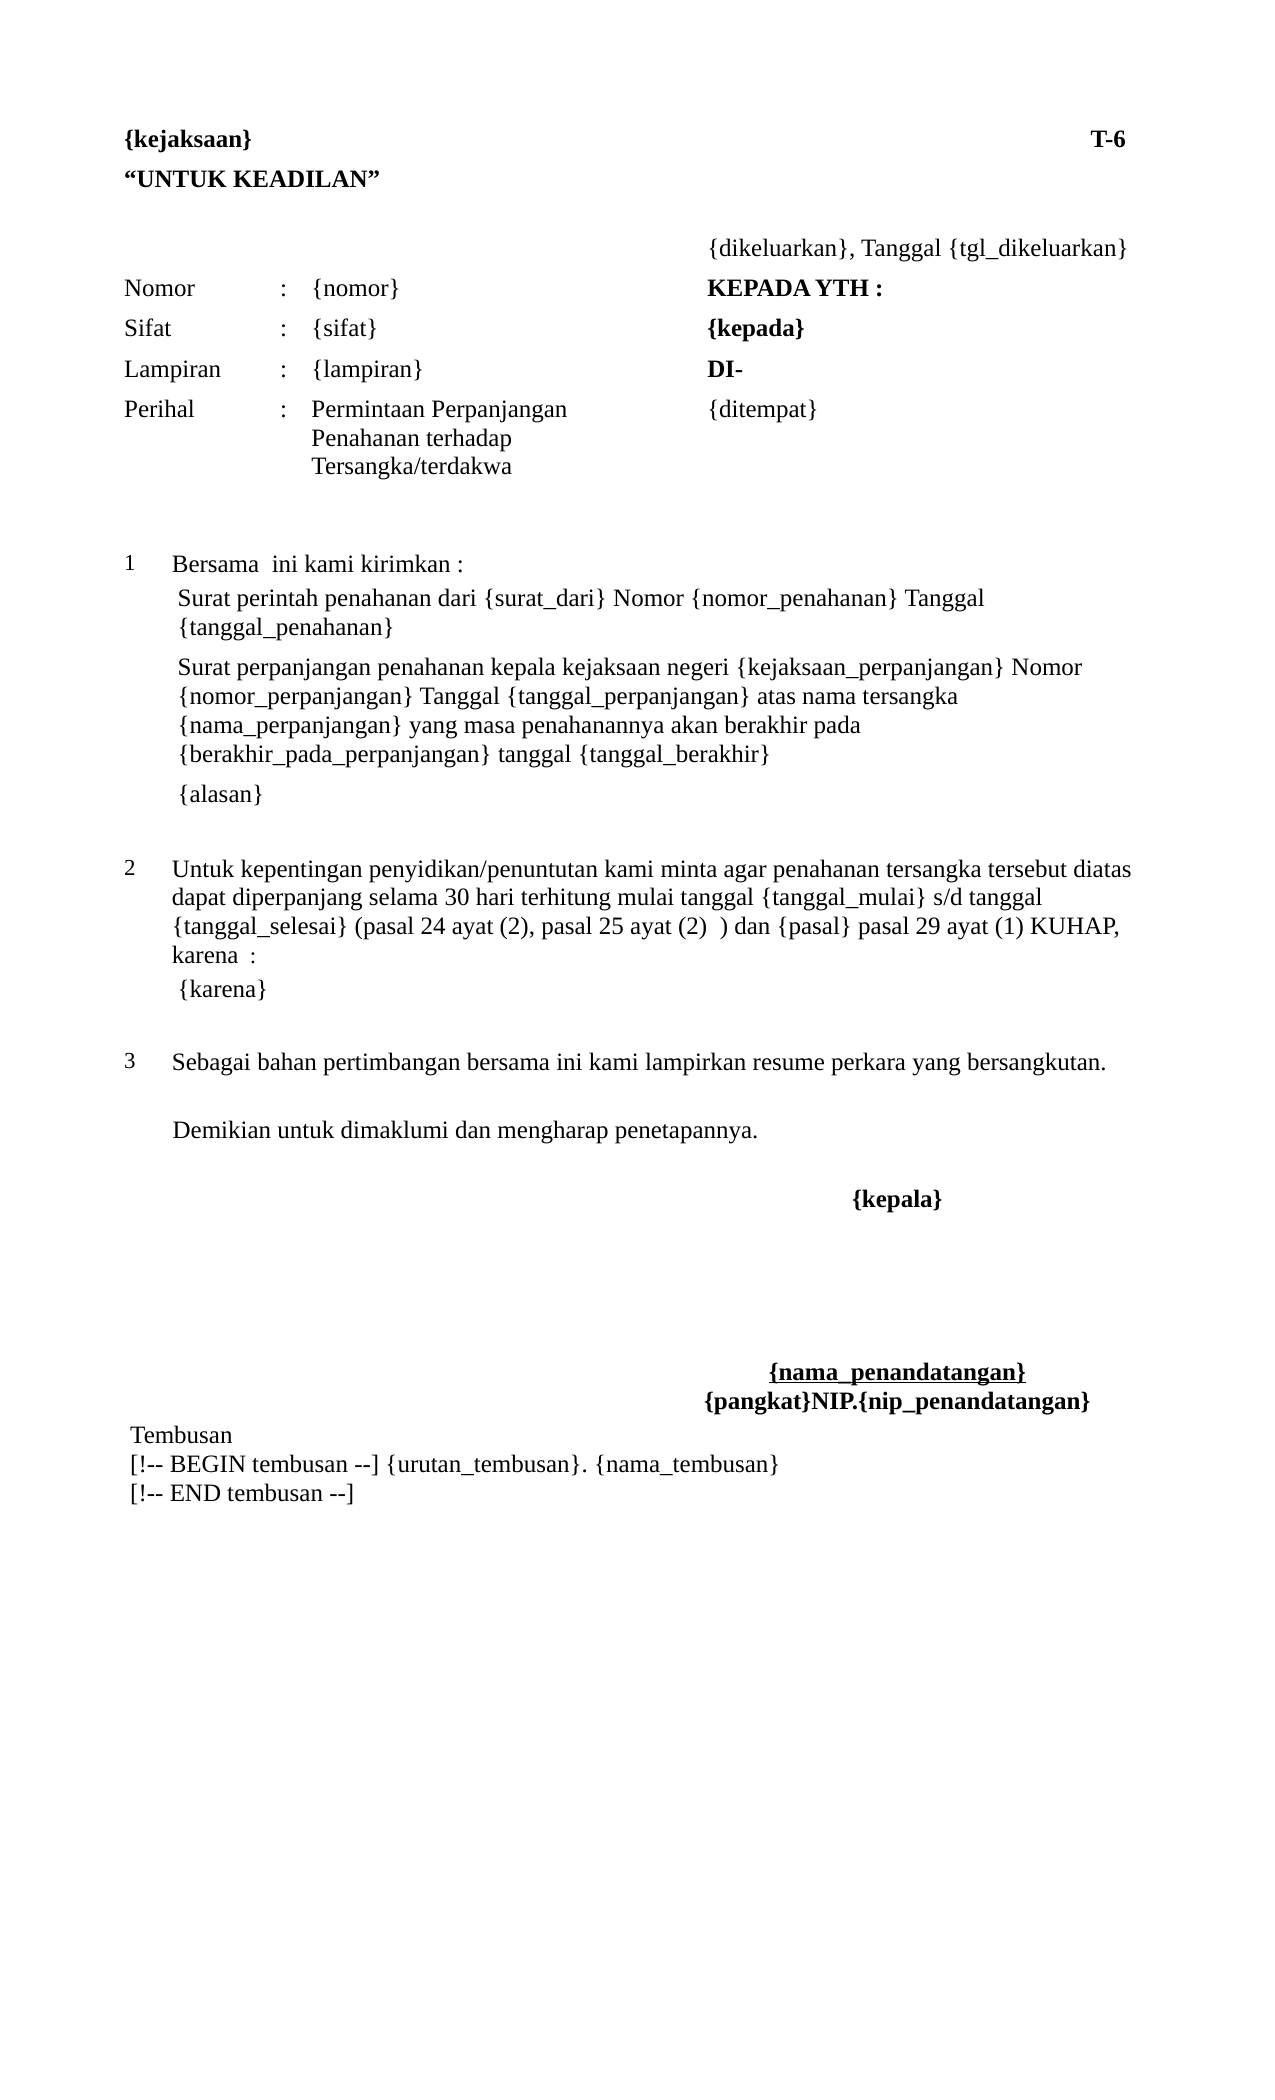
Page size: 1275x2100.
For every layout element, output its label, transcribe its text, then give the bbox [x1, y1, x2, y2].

text [!-- END tembusan --] [130, 1478, 1157, 1507]
table_cell 3 [118, 1041, 166, 1081]
table_header Bersama ini kami kirimkan : [166, 543, 1158, 848]
table_cell {kepada} [701, 308, 1158, 348]
table_cell Untuk kepentingan penyidikan/penuntutan kami minta agar penahanan tersangka tersebut diatas dapat diperpanjang selama 30 hari terhitung mulai tanggal {tanggal_mulai} s/d tanggal {tanggal_selesai} (pasal 24 ayat (2), pasal 25 ayat (2) ) dan {pasal} pasal 29 ayat (1) KUHAP, karena : [166, 848, 1158, 1041]
table_header [274, 227, 306, 267]
table_cell {nomor} [306, 268, 701, 308]
table_cell DI- [701, 348, 1158, 388]
table_header T-6 [1085, 118, 1158, 158]
table_cell Surat perpanjangan penahanan kepala kejaksaan negeri {kejaksaan_perpanjangan} Nomor {nomor_perpanjangan} Tanggal {tanggal_perpanjangan} atas nama tersangka {nama_perpanjangan} yang masa penahanannya akan berakhir pada {berakhir_pada_perpanjangan} tanggal {tanggal_berakhir} [172, 647, 1152, 773]
table_header 1 [118, 543, 166, 848]
table_cell Nomor [118, 268, 274, 308]
table_cell Lampiran [118, 348, 274, 388]
table_header Surat perintah penahanan dari {surat_dari} Nomor {nomor_penahanan} Tanggal {tanggal_penahanan} [172, 578, 1152, 647]
table_header {kepala} {nama_penandatangan} {pangkat}NIP.{nip_penandatangan} [638, 1179, 1157, 1420]
table_cell {alasan} [172, 773, 1152, 813]
table_header [118, 1179, 637, 1420]
table_cell : [274, 268, 306, 308]
table_cell 2 [118, 848, 166, 1041]
table_cell Sifat [118, 308, 274, 348]
table_header [118, 227, 274, 267]
table_cell Sebagai bahan pertimbangan bersama ini kami lampirkan resume perkara yang bersangkutan. [166, 1041, 1158, 1081]
table_header [306, 227, 701, 267]
table_header {dikeluarkan}, Tanggal {tgl_dikeluarkan} [701, 227, 1158, 267]
table_header {karena} [172, 969, 1152, 1009]
table_cell : [274, 348, 306, 388]
table_cell : [274, 308, 306, 348]
table_cell Perihal [118, 388, 274, 486]
table_cell Permintaan Perpanjangan Penahanan terhadap Tersangka/terdakwa [306, 388, 701, 486]
table_cell {sifat} [306, 308, 701, 348]
table_cell KEPADA YTH : [701, 268, 1158, 308]
text [!-- BEGIN tembusan --] {urutan_tembusan}. {nama_tembusan} [130, 1449, 1157, 1478]
table_header Demikian untuk dimaklumi dan mengharap penetapannya. [167, 1110, 1158, 1150]
table_cell {lampiran} [306, 348, 701, 388]
table_header {kejaksaan} [118, 118, 1085, 158]
table_header “UNTUK KEADILAN” [118, 158, 428, 198]
text Tembusan [130, 1420, 1157, 1449]
table_cell : [274, 388, 306, 486]
table_cell {ditempat} [701, 388, 1158, 486]
